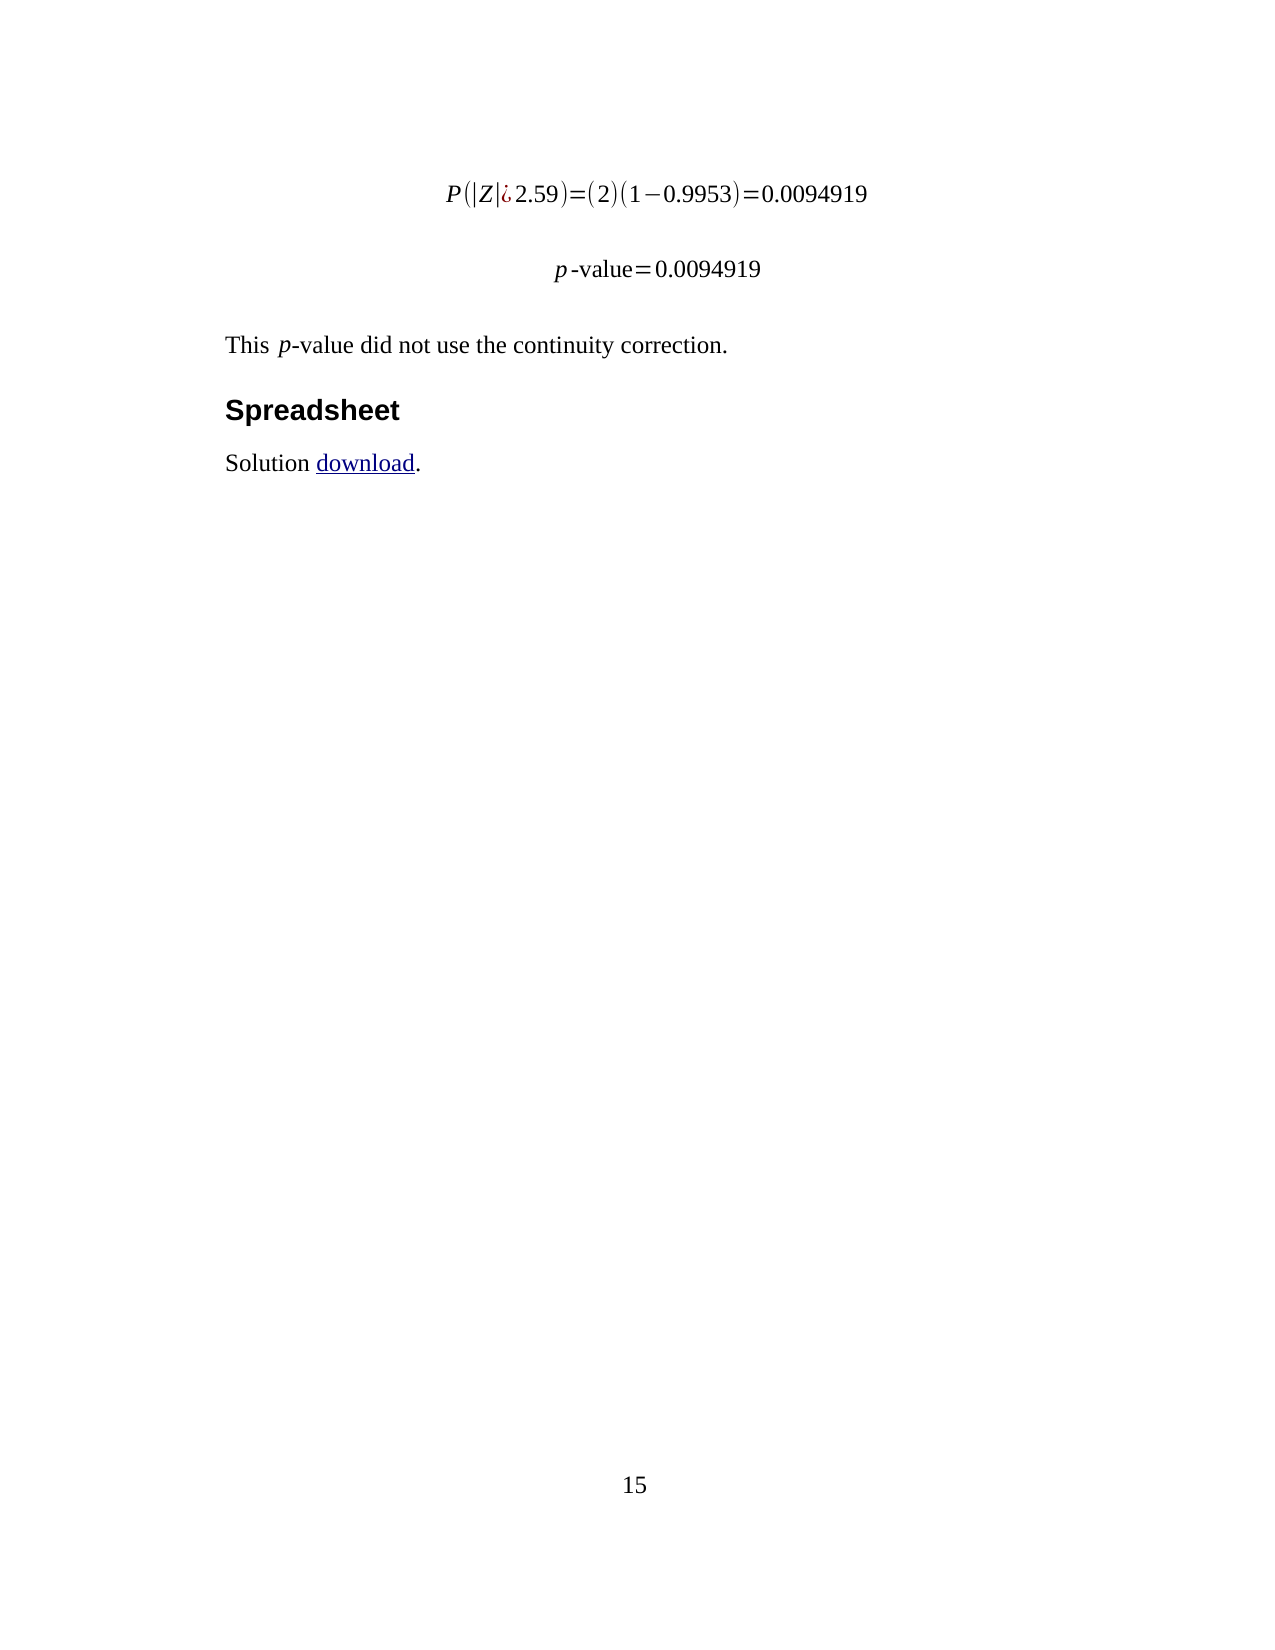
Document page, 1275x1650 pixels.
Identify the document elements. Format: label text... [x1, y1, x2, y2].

list This -value did not use the continuity correction. [187, 330, 1125, 359]
subtitle Spreadsheet [187, 393, 1125, 426]
list Solution download. [187, 448, 1125, 477]
